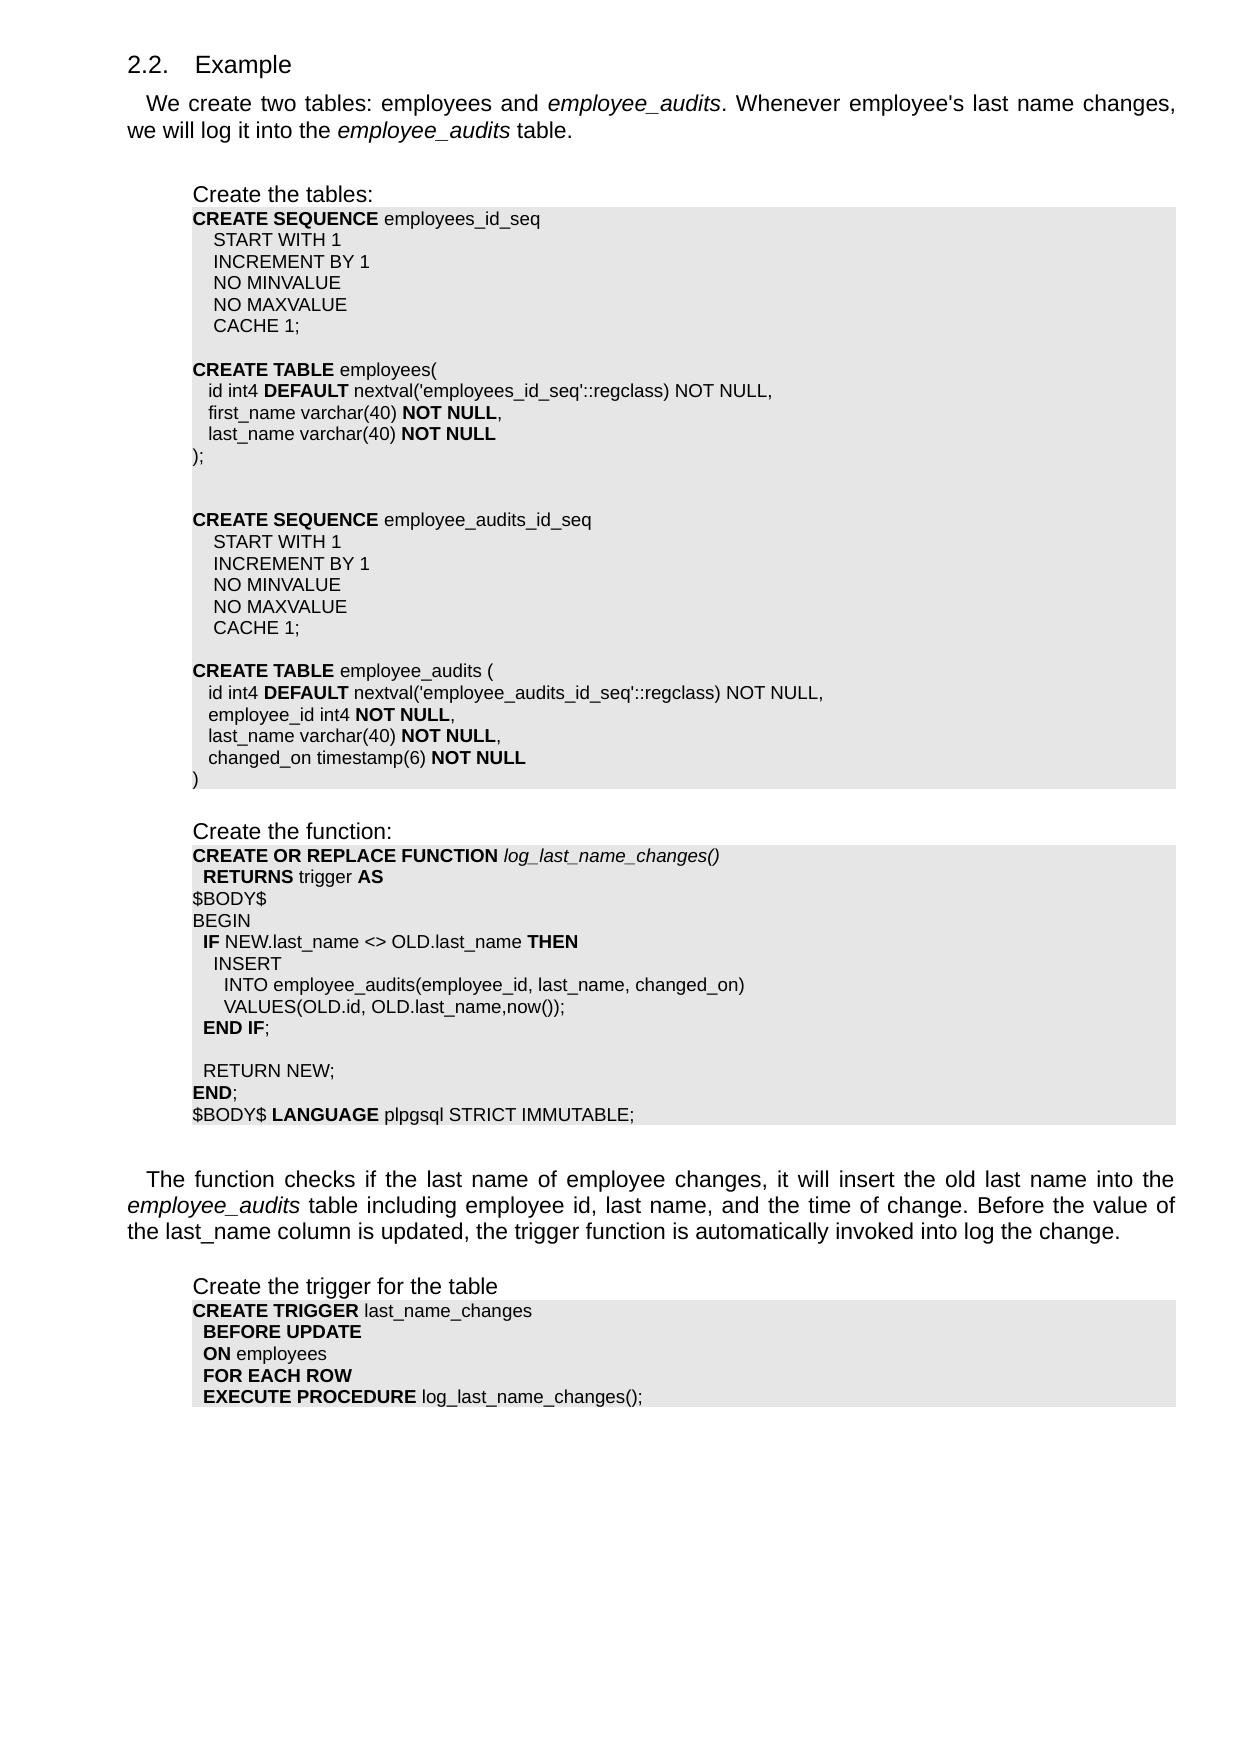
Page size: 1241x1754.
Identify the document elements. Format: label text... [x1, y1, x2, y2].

text FOR EACH ROW [192, 1364, 1176, 1386]
title Example [127, 50, 1176, 78]
title Create the tables: [192, 181, 1176, 207]
text NO MINVALUE [192, 574, 1176, 596]
text employee_id int4 NOT NULL, [192, 703, 1176, 725]
text CREATE TABLE employees( [192, 358, 1176, 380]
text BEFORE UPDATE [192, 1321, 1176, 1343]
text NO MAXVALUE [192, 294, 1176, 315]
title Create the trigger for the table [192, 1273, 1176, 1300]
text $BODY$ LANGUAGE plpgsql STRICT IMMUTABLE; [192, 1103, 1176, 1125]
text last_name varchar(40) NOT NULL, [192, 725, 1176, 746]
text END; [192, 1082, 1176, 1103]
text EXECUTE PROCEDURE log_last_name_changes(); [192, 1386, 1176, 1407]
text CACHE 1; [192, 617, 1176, 639]
text ON employees [192, 1343, 1176, 1364]
text INCREMENT BY 1 [192, 552, 1176, 574]
text CREATE SEQUENCE employees_id_seq [192, 207, 1176, 229]
title Create the function: [192, 818, 1176, 845]
text ); [192, 444, 1176, 466]
text VALUES(OLD.id, OLD.last_name,now()); [192, 996, 1176, 1017]
text BEGIN [192, 909, 1176, 931]
text first_name varchar(40) NOT NULL, [192, 401, 1176, 423]
text NO MAXVALUE [192, 596, 1176, 617]
text RETURN NEW; [192, 1060, 1176, 1082]
text The function checks if the last name of employee changes, it will insert the old last name into the employee_audits table including employee id, last name, and the time of change. Before the value of the last_name column is updated, the trigger function is automatically invoked into log the change. [127, 1166, 1176, 1244]
text CREATE TRIGGER last_name_changes [192, 1300, 1176, 1321]
text CREATE OR REPLACE FUNCTION log_last_name_changes() [192, 845, 1176, 866]
text NO MINVALUE [192, 272, 1176, 294]
text CREATE SEQUENCE employee_audits_id_seq [192, 509, 1176, 531]
text ) [192, 768, 1176, 789]
text We create two tables: employees and employee_audits. Whenever employee's last name changes, we will log it into the employee_audits table. [127, 90, 1176, 143]
text id int4 DEFAULT nextval('employees_id_seq'::regclass) NOT NULL, [192, 380, 1176, 401]
text CREATE TABLE employee_audits ( [192, 660, 1176, 682]
text last_name varchar(40) NOT NULL [192, 423, 1176, 444]
text RETURNS trigger AS [192, 866, 1176, 888]
text START WITH 1 [192, 531, 1176, 552]
text END IF; [192, 1017, 1176, 1039]
text changed_on timestamp(6) NOT NULL [192, 746, 1176, 768]
text CACHE 1; [192, 315, 1176, 337]
text id int4 DEFAULT nextval('employee_audits_id_seq'::regclass) NOT NULL, [192, 682, 1176, 703]
text $BODY$ [192, 888, 1176, 909]
text INTO employee_audits(employee_id, last_name, changed_on) [192, 974, 1176, 996]
text START WITH 1 [192, 229, 1176, 251]
text IF NEW.last_name <> OLD.last_name THEN [192, 931, 1176, 952]
text INSERT [192, 952, 1176, 974]
text INCREMENT BY 1 [192, 251, 1176, 272]
